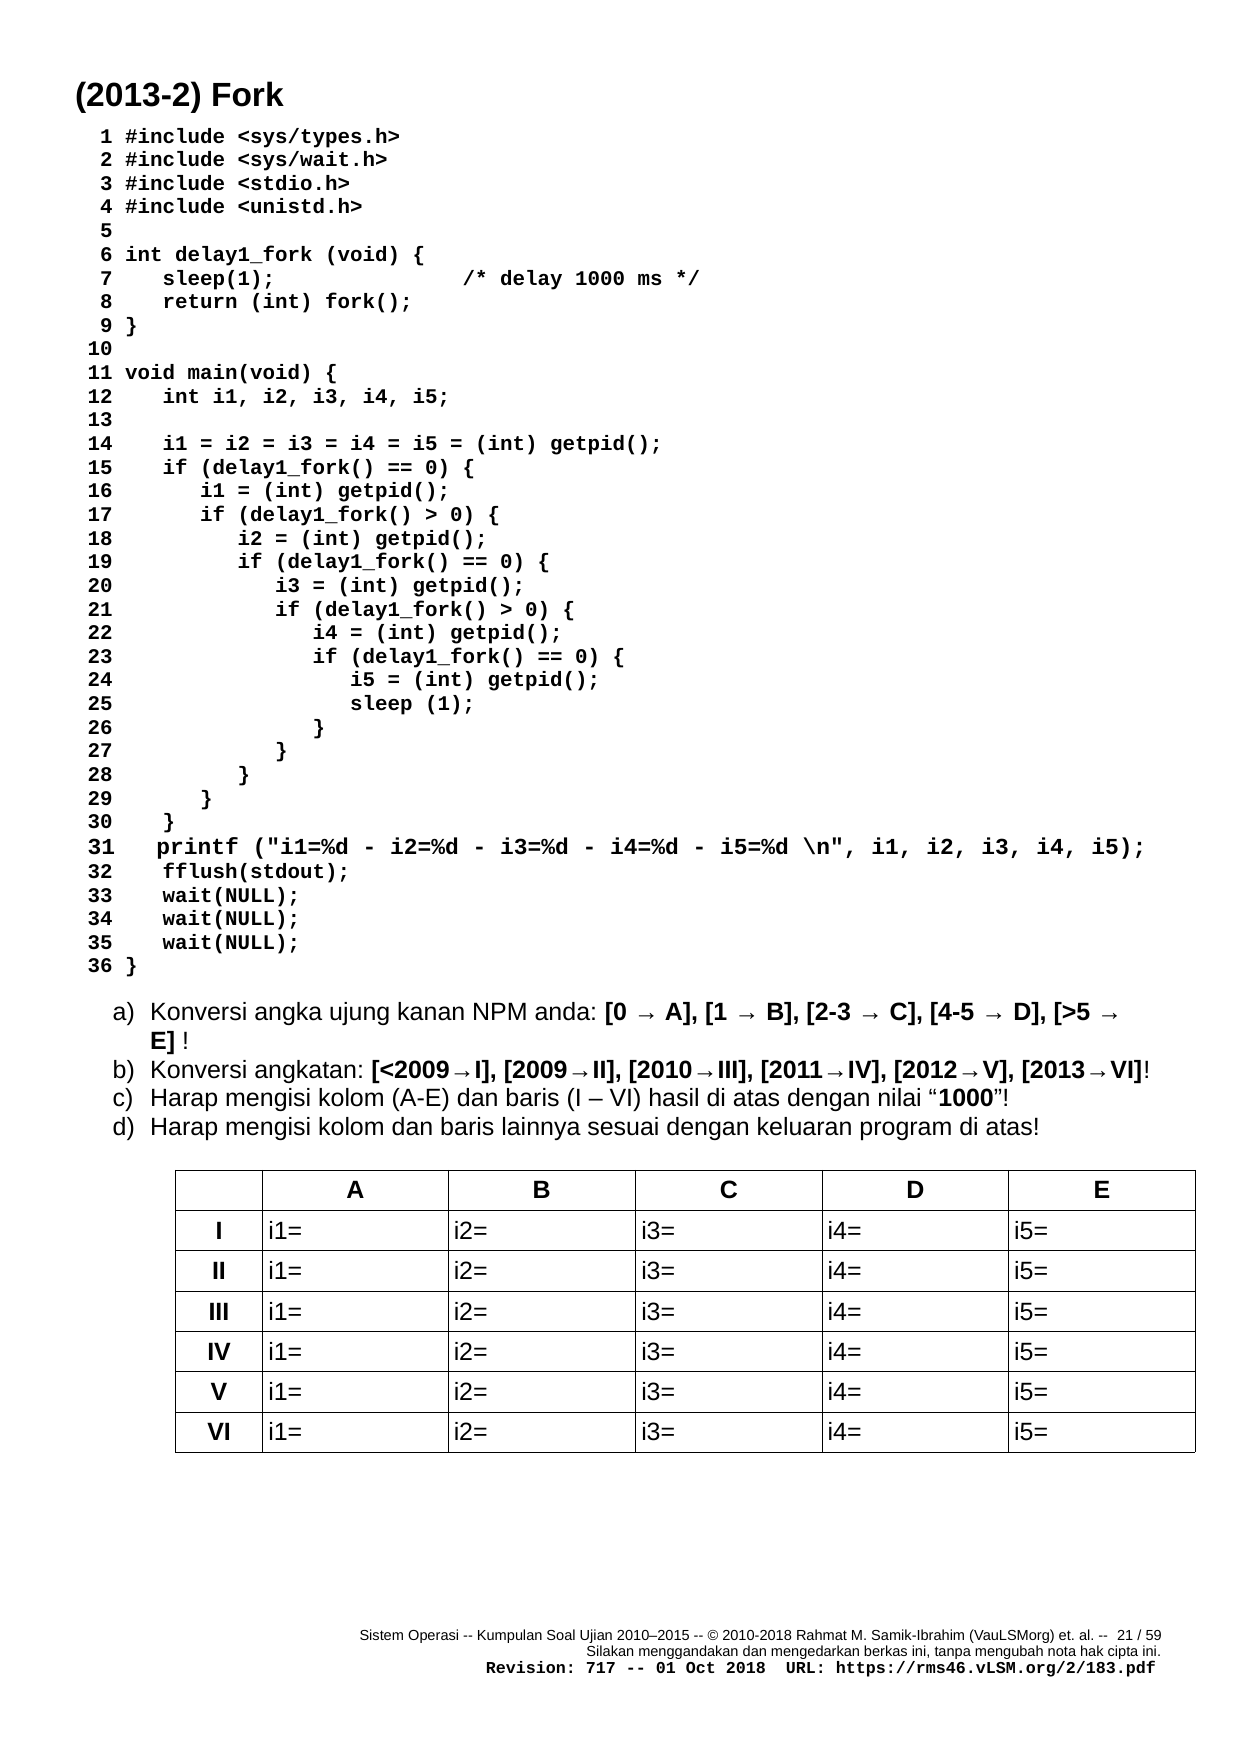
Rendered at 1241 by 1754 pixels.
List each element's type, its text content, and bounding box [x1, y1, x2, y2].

text 27 } [75, 740, 1166, 764]
text 32 fflush(stdout); [75, 861, 1166, 884]
text 24 i5 = (int) getpid(); [75, 669, 1166, 693]
table_cell i1= [263, 1211, 448, 1250]
text 6 int delay1_fork (void) { [75, 244, 1166, 267]
text 22 i4 = (int) getpid(); [75, 622, 1166, 646]
text 11 void main(void) { [75, 362, 1166, 386]
text 10 [75, 338, 1166, 362]
text 30 } [75, 811, 1166, 835]
text 35 wait(NULL); [75, 932, 1166, 956]
table_cell i4= [823, 1211, 1008, 1250]
text 34 wait(NULL); [75, 908, 1166, 932]
text 18 i2 = (int) getpid(); [75, 528, 1166, 551]
table_cell i3= [636, 1292, 822, 1331]
table_cell i4= [823, 1413, 1008, 1452]
table_cell i2= [449, 1292, 635, 1331]
table_header E [1009, 1171, 1195, 1210]
table_cell i1= [263, 1413, 448, 1452]
text 8 return (int) fork(); [75, 291, 1166, 315]
table_cell VI [176, 1413, 262, 1452]
table_cell i2= [449, 1413, 635, 1452]
table_cell i1= [263, 1372, 448, 1412]
table_cell V [176, 1372, 262, 1412]
text 23 if (delay1_fork() == 0) { [75, 646, 1166, 669]
table_cell i2= [449, 1251, 635, 1291]
text 36 } [75, 956, 1166, 979]
table_cell i5= [1009, 1372, 1195, 1412]
table_cell IV [176, 1332, 262, 1371]
table_header B [449, 1171, 635, 1210]
text 15 if (delay1_fork() == 0) { [75, 457, 1166, 480]
list Harap mengisi kolom (A-E) dan baris (I – VI) hasil di atas dengan nilai “1000”! [112, 1083, 1166, 1112]
table_cell II [176, 1251, 262, 1291]
list Konversi angka ujung kanan NPM anda: [0 → A], [1 → B], [2-3 → C], [4-5 → D], [>5 → E] ! [112, 997, 1166, 1055]
table_cell i1= [263, 1332, 448, 1371]
text 13 [75, 409, 1166, 433]
text 14 i1 = i2 = i3 = i4 = i5 = (int) getpid(); [75, 433, 1166, 457]
table_cell i3= [636, 1413, 822, 1452]
table_header D [823, 1171, 1008, 1210]
text 7 sleep(1); /* delay 1000 ms */ [75, 267, 1166, 291]
list Konversi angkatan: [<2009→I], [2009→II], [2010→III], [2011→IV], [2012→V], [2013→VI]! [112, 1055, 1166, 1083]
text 17 if (delay1_fork() > 0) { [75, 504, 1166, 528]
table_header [176, 1171, 262, 1210]
table_header C [636, 1171, 822, 1210]
text 1 #include <sys/types.h> [75, 126, 1166, 149]
table_cell III [176, 1292, 262, 1331]
text 31 printf ("i1=%d - i2=%d - i3=%d - i4=%d - i5=%d \n", i1, i2, i3, i4, i5); [75, 835, 1166, 861]
text 20 i3 = (int) getpid(); [75, 575, 1166, 598]
table_cell i5= [1009, 1413, 1195, 1452]
table_cell i2= [449, 1372, 635, 1412]
table_cell i3= [636, 1211, 822, 1250]
text 29 } [75, 788, 1166, 811]
table_cell i2= [449, 1211, 635, 1250]
table_cell i4= [823, 1332, 1008, 1371]
table_cell i3= [636, 1372, 822, 1412]
table_cell i5= [1009, 1332, 1195, 1371]
table_cell i5= [1009, 1292, 1195, 1331]
subtitle (2013-2) Fork [75, 75, 1166, 114]
text 4 #include <unistd.h> [75, 197, 1166, 220]
table_cell I [176, 1211, 262, 1250]
table_cell i5= [1009, 1251, 1195, 1291]
text 12 int i1, i2, i3, i4, i5; [75, 386, 1166, 409]
text 21 if (delay1_fork() > 0) { [75, 598, 1166, 622]
table_cell i2= [449, 1332, 635, 1371]
table_cell i5= [1009, 1211, 1195, 1250]
text 9 } [75, 315, 1166, 338]
table_header A [263, 1171, 448, 1210]
text 26 } [75, 717, 1166, 740]
table_cell i1= [263, 1251, 448, 1291]
text 33 wait(NULL); [75, 884, 1166, 908]
text 2 #include <sys/wait.h> [75, 149, 1166, 173]
text 5 [75, 220, 1166, 244]
text 16 i1 = (int) getpid(); [75, 480, 1166, 504]
list Harap mengisi kolom dan baris lainnya sesuai dengan keluaran program di atas! [112, 1112, 1166, 1141]
table_cell i4= [823, 1372, 1008, 1412]
text 28 } [75, 764, 1166, 788]
table_cell i1= [263, 1292, 448, 1331]
table_cell i3= [636, 1332, 822, 1371]
table_cell i3= [636, 1251, 822, 1291]
text 3 #include <stdio.h> [75, 173, 1166, 197]
text 25 sleep (1); [75, 693, 1166, 717]
table_cell i4= [823, 1251, 1008, 1291]
text 19 if (delay1_fork() == 0) { [75, 551, 1166, 575]
table_cell i4= [823, 1292, 1008, 1331]
